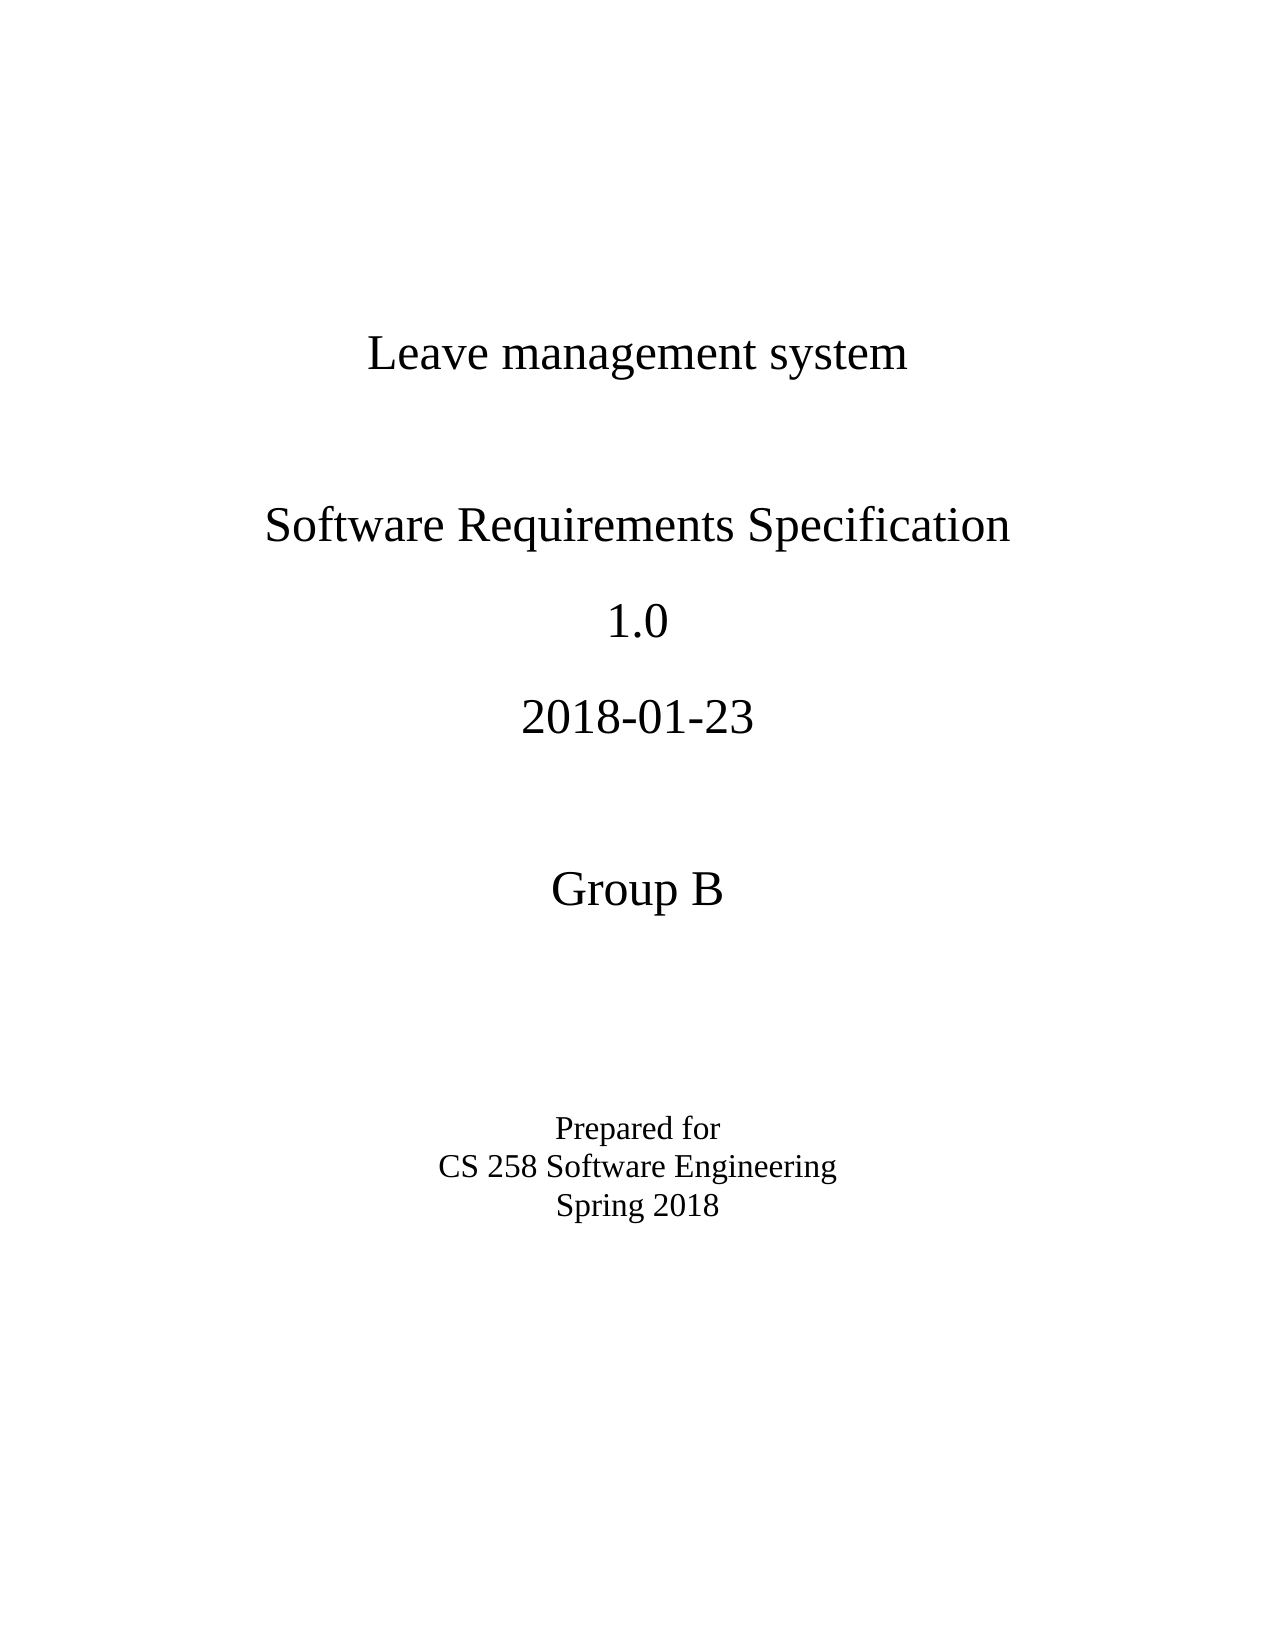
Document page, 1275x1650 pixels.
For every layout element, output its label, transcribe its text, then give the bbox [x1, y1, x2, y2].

text Leave management system [150, 322, 1125, 380]
text CS 258 Software Engineering [150, 1147, 1125, 1185]
text Group B [150, 859, 1125, 917]
text 1.0 [150, 591, 1125, 648]
text Software Requirements Specification [150, 495, 1125, 552]
text Prepared for [150, 1108, 1125, 1147]
text 2018-01-23 [150, 687, 1125, 744]
text Spring 2018 [150, 1185, 1125, 1223]
